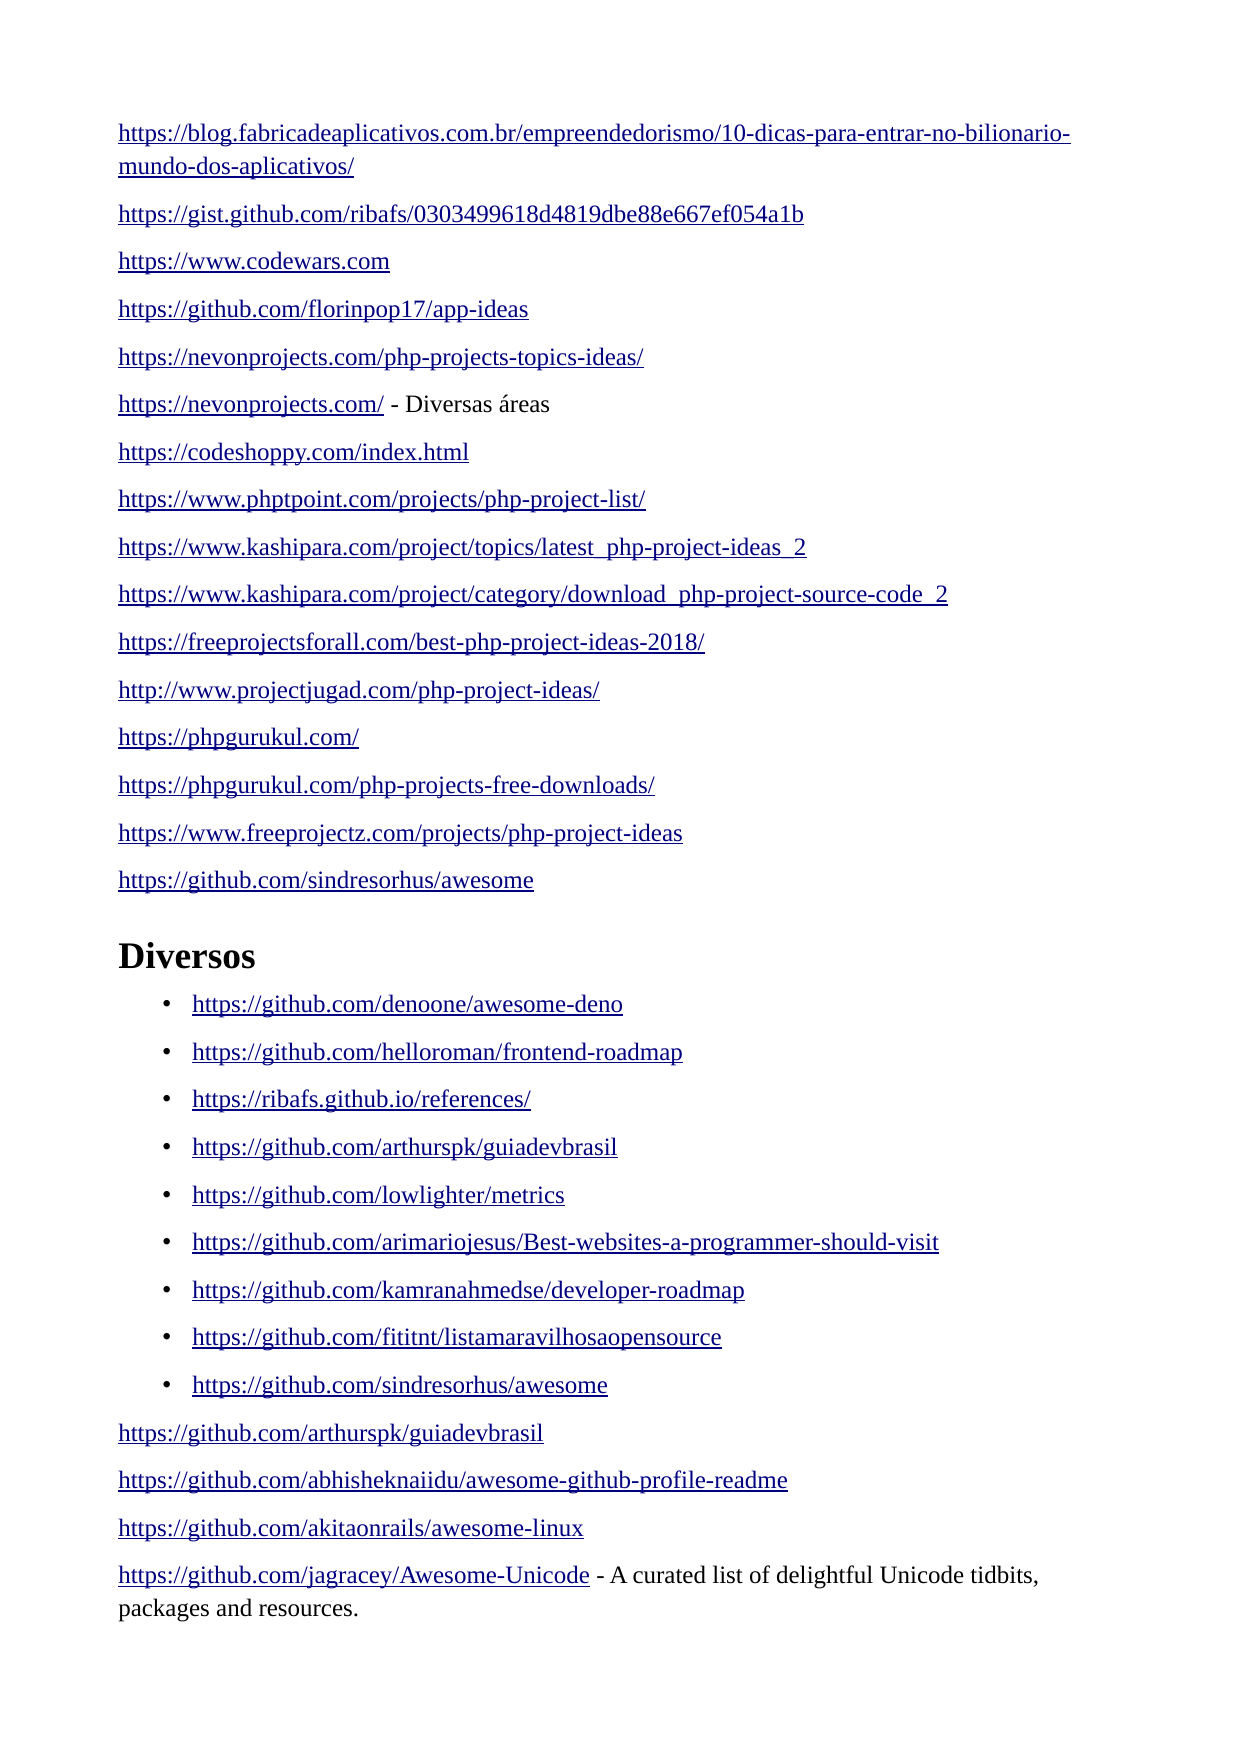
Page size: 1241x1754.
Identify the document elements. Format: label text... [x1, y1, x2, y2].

text https://www.kashipara.com/project/topics/latest_php-project-ideas_2 [118, 532, 1122, 561]
text http://www.projectjugad.com/php-project-ideas/ [118, 675, 1122, 703]
text https://gist.github.com/ribafs/0303499618d4819dbe88e667ef054a1b [118, 199, 1122, 227]
text https://github.com/sindresorhus/awesome [118, 865, 1122, 894]
text https://freeprojectsforall.com/best-php-project-ideas-2018/ [118, 627, 1122, 656]
text https://www.phptpoint.com/projects/php-project-list/ [118, 484, 1122, 513]
text https://phpgurukul.com/ [118, 722, 1122, 751]
text https://github.com/abhisheknaiidu/awesome-github-profile-readme [118, 1465, 1122, 1494]
text https://github.com/arthurspk/guiadevbrasil [118, 1418, 1122, 1446]
text https://nevonprojects.com/ - Diversas áreas [118, 389, 1122, 418]
list https://github.com/fititnt/listamaravilhosaopensource [162, 1322, 1122, 1351]
text https://codeshoppy.com/index.html [118, 437, 1122, 466]
list https://ribafs.github.io/references/ [162, 1084, 1122, 1113]
list https://github.com/denoone/awesome-deno [162, 989, 1122, 1018]
text https://blog.fabricadeaplicativos.com.br/empreendedorismo/10-dicas-para-entrar-no-bilionario-mundo-dos-aplicativos/ [118, 118, 1122, 180]
list https://github.com/arthurspk/guiadevbrasil [162, 1132, 1122, 1161]
list https://github.com/sindresorhus/awesome [162, 1370, 1122, 1399]
text https://phpgurukul.com/php-projects-free-downloads/ [118, 770, 1122, 799]
text https://www.freeprojectz.com/projects/php-project-ideas [118, 818, 1122, 846]
text https://www.codewars.com [118, 246, 1122, 275]
text https://nevonprojects.com/php-projects-topics-ideas/ [118, 342, 1122, 370]
text https://github.com/jagracey/Awesome-Unicode - A curated list of delightful Unicode tidbits, packages and resources. [118, 1561, 1122, 1622]
list https://github.com/kamranahmedse/developer-roadmap [162, 1275, 1122, 1304]
subtitle Diversos [118, 934, 1122, 977]
text https://www.kashipara.com/project/category/download_php-project-source-code_2 [118, 579, 1122, 608]
text https://github.com/akitaonrails/awesome-linux [118, 1513, 1122, 1542]
text https://github.com/florinpop17/app-ideas [118, 294, 1122, 323]
list https://github.com/lowlighter/metrics [162, 1180, 1122, 1208]
list https://github.com/helloroman/frontend-roadmap [162, 1037, 1122, 1066]
list https://github.com/arimariojesus/Best-websites-a-programmer-should-visit [162, 1227, 1122, 1256]
